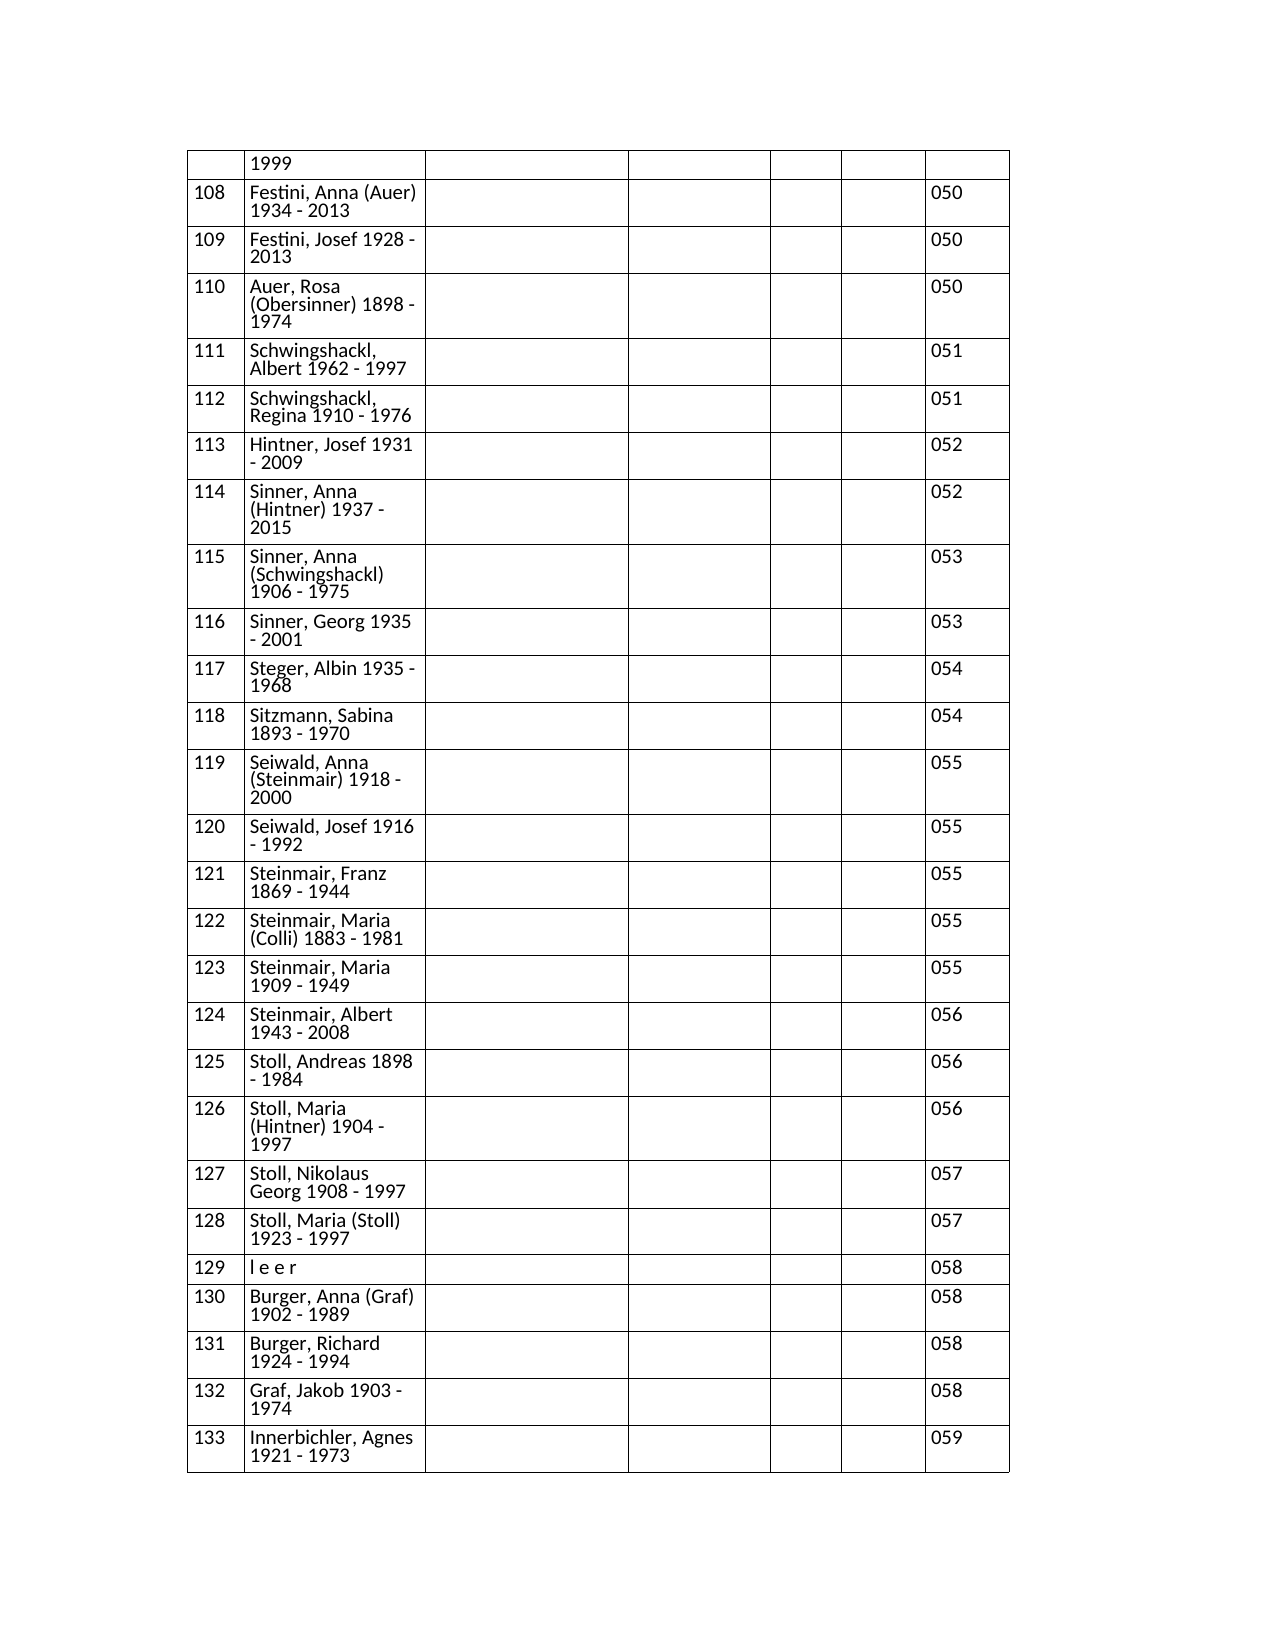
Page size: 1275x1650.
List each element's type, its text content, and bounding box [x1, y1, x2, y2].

table_cell Festini, Josef 1928 - 2013 [245, 227, 425, 273]
table_cell [771, 386, 841, 432]
table_cell 121 [188, 862, 244, 908]
table_cell [842, 151, 925, 179]
table_cell Schwingshackl, Regina 1910 - 1976 [245, 386, 425, 432]
table_cell Auer, Rosa (Obersinner) 1898 - 1974 [245, 274, 425, 338]
table_cell [426, 1426, 628, 1472]
table_cell [842, 1003, 925, 1049]
table_cell [842, 1285, 925, 1331]
table_cell [629, 545, 770, 608]
table_cell [629, 1097, 770, 1160]
table_cell 057 [926, 1161, 1009, 1207]
table_cell 111 [188, 339, 244, 385]
table_cell [842, 956, 925, 1002]
table_cell [426, 750, 628, 814]
table_cell [426, 1003, 628, 1049]
table_cell Hintner, Josef 1931 - 2009 [245, 433, 425, 479]
table_cell [426, 545, 628, 608]
table_cell [842, 815, 925, 861]
table_cell 109 [188, 227, 244, 273]
table_cell Sitzmann, Sabina 1893 - 1970 [245, 703, 425, 749]
table_cell [426, 1332, 628, 1378]
table_cell [771, 703, 841, 749]
table_cell [629, 750, 770, 814]
table_cell [926, 151, 1009, 179]
table_cell 114 [188, 480, 244, 543]
table_cell [426, 151, 628, 179]
table_cell [842, 703, 925, 749]
table_cell [771, 609, 841, 655]
table_cell [842, 339, 925, 385]
table_cell 132 [188, 1379, 244, 1424]
table_cell 131 [188, 1332, 244, 1378]
table_cell 056 [926, 1097, 1009, 1160]
table_cell [842, 750, 925, 814]
table_cell [842, 909, 925, 955]
table_cell [426, 1379, 628, 1424]
table_cell [842, 1050, 925, 1096]
table_cell [426, 386, 628, 432]
table_cell [426, 180, 628, 226]
table_cell [426, 656, 628, 702]
table_cell [629, 227, 770, 273]
table_cell Seiwald, Anna (Steinmair) 1918 - 2000 [245, 750, 425, 814]
table_cell [426, 1097, 628, 1160]
table_cell Steger, Albin 1935 - 1968 [245, 656, 425, 702]
table_cell [771, 1003, 841, 1049]
table_cell [771, 180, 841, 226]
table_cell [629, 609, 770, 655]
table_cell 053 [926, 545, 1009, 608]
table_cell 124 [188, 1003, 244, 1049]
table_cell 125 [188, 1050, 244, 1096]
table_cell [842, 433, 925, 479]
table_cell 123 [188, 956, 244, 1002]
table_cell [842, 1209, 925, 1254]
table_cell [842, 862, 925, 908]
table_cell [629, 1379, 770, 1424]
table_cell [842, 1097, 925, 1160]
table_cell [842, 656, 925, 702]
table_cell [771, 1161, 841, 1207]
table_cell 051 [926, 339, 1009, 385]
table_cell Stoll, Maria (Stoll) 1923 - 1997 [245, 1209, 425, 1254]
table_cell [629, 703, 770, 749]
table_cell 058 [926, 1255, 1009, 1284]
table_cell 055 [926, 815, 1009, 861]
table_cell [426, 433, 628, 479]
table_cell 118 [188, 703, 244, 749]
table_cell [771, 227, 841, 273]
table_cell 120 [188, 815, 244, 861]
table_cell 056 [926, 1003, 1009, 1049]
table_cell [771, 151, 841, 179]
table_cell [771, 909, 841, 955]
table_cell [629, 815, 770, 861]
table_cell 055 [926, 750, 1009, 814]
table_cell 052 [926, 433, 1009, 479]
table_cell [842, 1161, 925, 1207]
table_cell Steinmair, Maria 1909 - 1949 [245, 956, 425, 1002]
table_cell [771, 1285, 841, 1331]
table_cell [629, 433, 770, 479]
table_cell 050 [926, 274, 1009, 338]
table_cell Steinmair, Maria (Colli) 1883 - 1981 [245, 909, 425, 955]
table_cell l e e r [245, 1255, 425, 1284]
table_cell Graf, Jakob 1903 - 1974 [245, 1379, 425, 1424]
table_cell [771, 1426, 841, 1472]
table_cell [771, 1255, 841, 1284]
table_cell [629, 274, 770, 338]
table_cell [629, 1050, 770, 1096]
table_cell 056 [926, 1050, 1009, 1096]
table_cell 126 [188, 1097, 244, 1160]
table_cell Festini, Anna (Auer) 1934 - 2013 [245, 180, 425, 226]
table_cell Stoll, Andreas 1898 - 1984 [245, 1050, 425, 1096]
table_cell Innerbichler, Agnes 1921 - 1973 [245, 1426, 425, 1472]
table_cell [629, 862, 770, 908]
table_cell 058 [926, 1285, 1009, 1331]
table_cell 129 [188, 1255, 244, 1284]
table_cell [629, 656, 770, 702]
table_cell [629, 1209, 770, 1254]
table_cell [629, 1285, 770, 1331]
table_cell Steinmair, Franz 1869 - 1944 [245, 862, 425, 908]
table_cell [629, 1003, 770, 1049]
table_cell [629, 386, 770, 432]
table_cell [629, 151, 770, 179]
table_cell [771, 862, 841, 908]
table_cell 055 [926, 909, 1009, 955]
table_cell [771, 545, 841, 608]
table_cell [771, 1379, 841, 1424]
table_cell [629, 1332, 770, 1378]
table_cell 055 [926, 956, 1009, 1002]
table_cell [629, 1255, 770, 1284]
table_cell [426, 1209, 628, 1254]
table_cell 130 [188, 1285, 244, 1331]
table_cell 110 [188, 274, 244, 338]
table_cell [426, 862, 628, 908]
table_cell - 1999 [245, 151, 425, 179]
table_cell [771, 750, 841, 814]
table_cell [771, 815, 841, 861]
table_cell Schwingshackl, Albert 1962 - 1997 [245, 339, 425, 385]
table_cell [771, 274, 841, 338]
table_cell 128 [188, 1209, 244, 1254]
table_cell [842, 1426, 925, 1472]
table_cell [426, 703, 628, 749]
table_cell [771, 1050, 841, 1096]
table_cell Sinner, Georg 1935 - 2001 [245, 609, 425, 655]
table_cell [842, 1255, 925, 1284]
table_cell [842, 609, 925, 655]
table_cell Sinner, Anna (Hintner) 1937 - 2015 [245, 480, 425, 543]
table_cell 050 [926, 227, 1009, 273]
table_cell Steinmair, Albert 1943 - 2008 [245, 1003, 425, 1049]
table_cell Stoll, Maria (Hintner) 1904 - 1997 [245, 1097, 425, 1160]
table_cell [426, 815, 628, 861]
table_cell 055 [926, 862, 1009, 908]
table_cell [842, 545, 925, 608]
table_cell [629, 956, 770, 1002]
table_cell [629, 1426, 770, 1472]
table_cell 119 [188, 750, 244, 814]
table_cell 054 [926, 703, 1009, 749]
table_cell [426, 227, 628, 273]
table_cell 112 [188, 386, 244, 432]
table_cell [771, 1097, 841, 1160]
table_cell 108 [188, 180, 244, 226]
table_cell [426, 274, 628, 338]
table_cell 127 [188, 1161, 244, 1207]
table_cell 050 [926, 180, 1009, 226]
table_cell 058 [926, 1379, 1009, 1424]
table_cell [426, 480, 628, 543]
table_cell [842, 480, 925, 543]
table_cell [842, 1332, 925, 1378]
table_cell [771, 480, 841, 543]
table_cell [426, 339, 628, 385]
table_cell [771, 1332, 841, 1378]
table_cell 058 [926, 1332, 1009, 1378]
table_cell Seiwald, Josef 1916 - 1992 [245, 815, 425, 861]
table_cell [842, 227, 925, 273]
table_cell [842, 274, 925, 338]
table_cell 133 [188, 1426, 244, 1472]
table_cell Sinner, Anna (Schwingshackl) 1906 - 1975 [245, 545, 425, 608]
table_cell [842, 1379, 925, 1424]
table_cell [426, 909, 628, 955]
table_cell [771, 339, 841, 385]
table_cell [629, 339, 770, 385]
table_cell [629, 1161, 770, 1207]
table_cell [188, 151, 244, 179]
table_cell [426, 1255, 628, 1284]
table_cell [426, 609, 628, 655]
table_cell 057 [926, 1209, 1009, 1254]
table_cell [426, 1050, 628, 1096]
table_cell 052 [926, 480, 1009, 543]
table_cell 059 [926, 1426, 1009, 1472]
table_cell [426, 1161, 628, 1207]
table_cell Burger, Anna (Graf) 1902 - 1989 [245, 1285, 425, 1331]
table_cell 122 [188, 909, 244, 955]
table_cell 113 [188, 433, 244, 479]
table_cell [771, 656, 841, 702]
table_cell [629, 480, 770, 543]
table_cell 051 [926, 386, 1009, 432]
table_cell 115 [188, 545, 244, 608]
table_cell [426, 1285, 628, 1331]
table_cell Burger, Richard 1924 - 1994 [245, 1332, 425, 1378]
table_cell 117 [188, 656, 244, 702]
table_cell [629, 180, 770, 226]
table_cell 053 [926, 609, 1009, 655]
table_cell [771, 433, 841, 479]
table_cell Stoll, Nikolaus Georg 1908 - 1997 [245, 1161, 425, 1207]
table_cell [771, 1209, 841, 1254]
table_cell 054 [926, 656, 1009, 702]
table_cell [842, 180, 925, 226]
table_cell [842, 386, 925, 432]
table_cell [629, 909, 770, 955]
table_cell 116 [188, 609, 244, 655]
table_cell [771, 956, 841, 1002]
table_cell [426, 956, 628, 1002]
